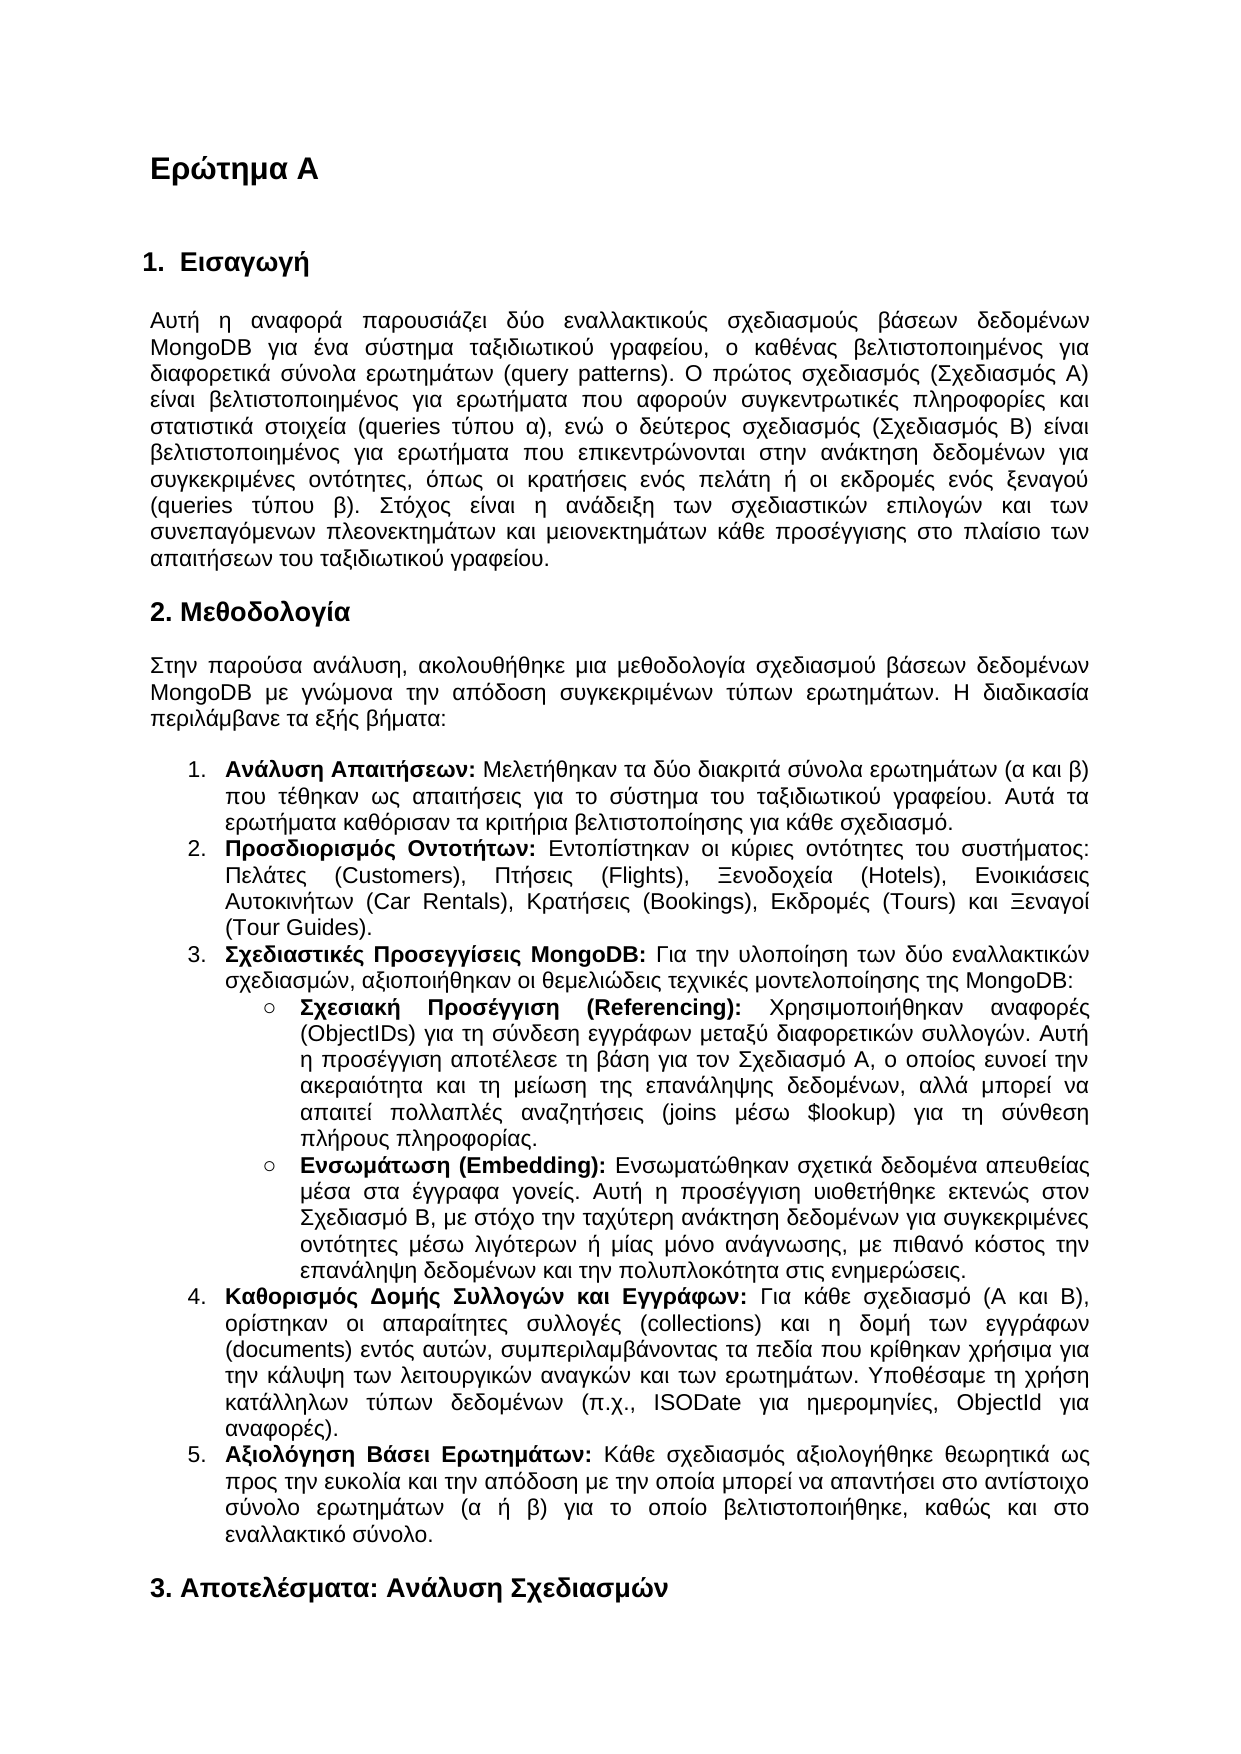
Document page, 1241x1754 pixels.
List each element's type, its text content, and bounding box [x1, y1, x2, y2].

list Σχεσιακή Προσέγγιση (Referencing): Χρησιμοποιήθηκαν αναφορές (ObjectIDs) για τη σύνδεση εγγράφων μεταξύ διαφορετικών συλλογών. Αυτή η προσέγγιση αποτέλεσε τη βάση για τον Σχεδιασμό Α, ο οποίος ευνοεί την ακεραιότητα και τη μείωση της επανάληψης δεδομένων, αλλά μπορεί να απαιτεί πολλαπλές αναζητήσεις (joins μέσω $lookup) για τη σύνθεση πλήρους πληροφορίας. [262, 993, 1090, 1152]
list Προσδιορισμός Οντοτήτων: Εντοπίστηκαν οι κύριες οντότητες του συστήματος: Πελάτες (Customers), Πτήσεις (Flights), Ξενοδοχεία (Hotels), Ενοικιάσεις Αυτοκινήτων (Car Rentals), Κρατήσεις (Bookings), Εκδρομές (Tours) και Ξεναγοί (Tour Guides). [187, 835, 1090, 941]
text Αυτή η αναφορά παρουσιάζει δύο εναλλακτικούς σχεδιασμούς βάσεων δεδομένων MongoDB για ένα σύστημα ταξιδιωτικού γραφείου, ο καθένας βελτιστοποιημένος για διαφορετικά σύνολα ερωτημάτων (query patterns). Ο πρώτος σχεδιασμός (Σχεδιασμός Α) είναι βελτιστοποιημένος για ερωτήματα που αφορούν συγκεντρωτικές πληροφορίες και στατιστικά στοιχεία (queries τύπου α), ενώ ο δεύτερος σχεδιασμός (Σχεδιασμός Β) είναι βελτιστοποιημένος για ερωτήματα που επικεντρώνονται στην ανάκτηση δεδομένων για συγκεκριμένες οντότητες, όπως οι κρατήσεις ενός πελάτη ή οι εκδρομές ενός ξεναγού (queries τύπου β). Στόχος είναι η ανάδειξη των σχεδιαστικών επιλογών και των συνεπαγόμενων πλεονεκτημάτων και μειονεκτημάτων κάθε προσέγγισης στο πλαίσιο των απαιτήσεων του ταξιδιωτικού γραφείου. [150, 307, 1090, 571]
text Ερώτημα Α [150, 150, 1090, 186]
list Σχεδιαστικές Προσεγγίσεις MongoDB: Για την υλοποίηση των δύο εναλλακτικών σχεδιασμών, αξιοποιήθηκαν οι θεμελιώδεις τεχνικές μοντελοποίησης της MongoDB: [187, 941, 1090, 993]
text 3. Αποτελέσματα: Ανάλυση Σχεδιασμών [150, 1572, 1090, 1603]
list Καθορισμός Δομής Συλλογών και Εγγράφων: Για κάθε σχεδιασμό (Α και Β), ορίστηκαν οι απαραίτητες συλλογές (collections) και η δομή των εγγράφων (documents) εντός αυτών, συμπεριλαμβάνοντας τα πεδία που κρίθηκαν χρήσιμα για την κάλυψη των λειτουργικών αναγκών και των ερωτημάτων. Υποθέσαμε τη χρήση κατάλληλων τύπων δεδομένων (π.χ., ISODate για ημερομηνίες, ObjectId για αναφορές). [187, 1283, 1090, 1441]
list Αξιολόγηση Βάσει Ερωτημάτων: Κάθε σχεδιασμός αξιολογήθηκε θεωρητικά ως προς την ευκολία και την απόδοση με την οποία μπορεί να απαντήσει στο αντίστοιχο σύνολο ερωτημάτων (α ή β) για το οποίο βελτιστοποιήθηκε, καθώς και στο εναλλακτικό σύνολο. [187, 1441, 1090, 1547]
text 2. Μεθοδολογία [150, 596, 1090, 627]
list Εισαγωγή [142, 246, 1090, 278]
text Στην παρούσα ανάλυση, ακολουθήθηκε μια μεθοδολογία σχεδιασμού βάσεων δεδομένων MongoDB με γνώμονα την απόδοση συγκεκριμένων τύπων ερωτημάτων. Η διαδικασία περιλάμβανε τα εξής βήματα: [150, 652, 1090, 731]
list Ανάλυση Απαιτήσεων: Μελετήθηκαν τα δύο διακριτά σύνολα ερωτημάτων (α και β) που τέθηκαν ως απαιτήσεις για το σύστημα του ταξιδιωτικού γραφείου. Αυτά τα ερωτήματα καθόρισαν τα κριτήρια βελτιστοποίησης για κάθε σχεδιασμό. [187, 756, 1090, 835]
list Ενσωμάτωση (Embedding): Ενσωματώθηκαν σχετικά δεδομένα απευθείας μέσα στα έγγραφα γονείς. Αυτή η προσέγγιση υιοθετήθηκε εκτενώς στον Σχεδιασμό Β, με στόχο την ταχύτερη ανάκτηση δεδομένων για συγκεκριμένες οντότητες μέσω λιγότερων ή μίας μόνο ανάγνωσης, με πιθανό κόστος την επανάληψη δεδομένων και την πολυπλοκότητα στις ενημερώσεις. [262, 1152, 1090, 1283]
